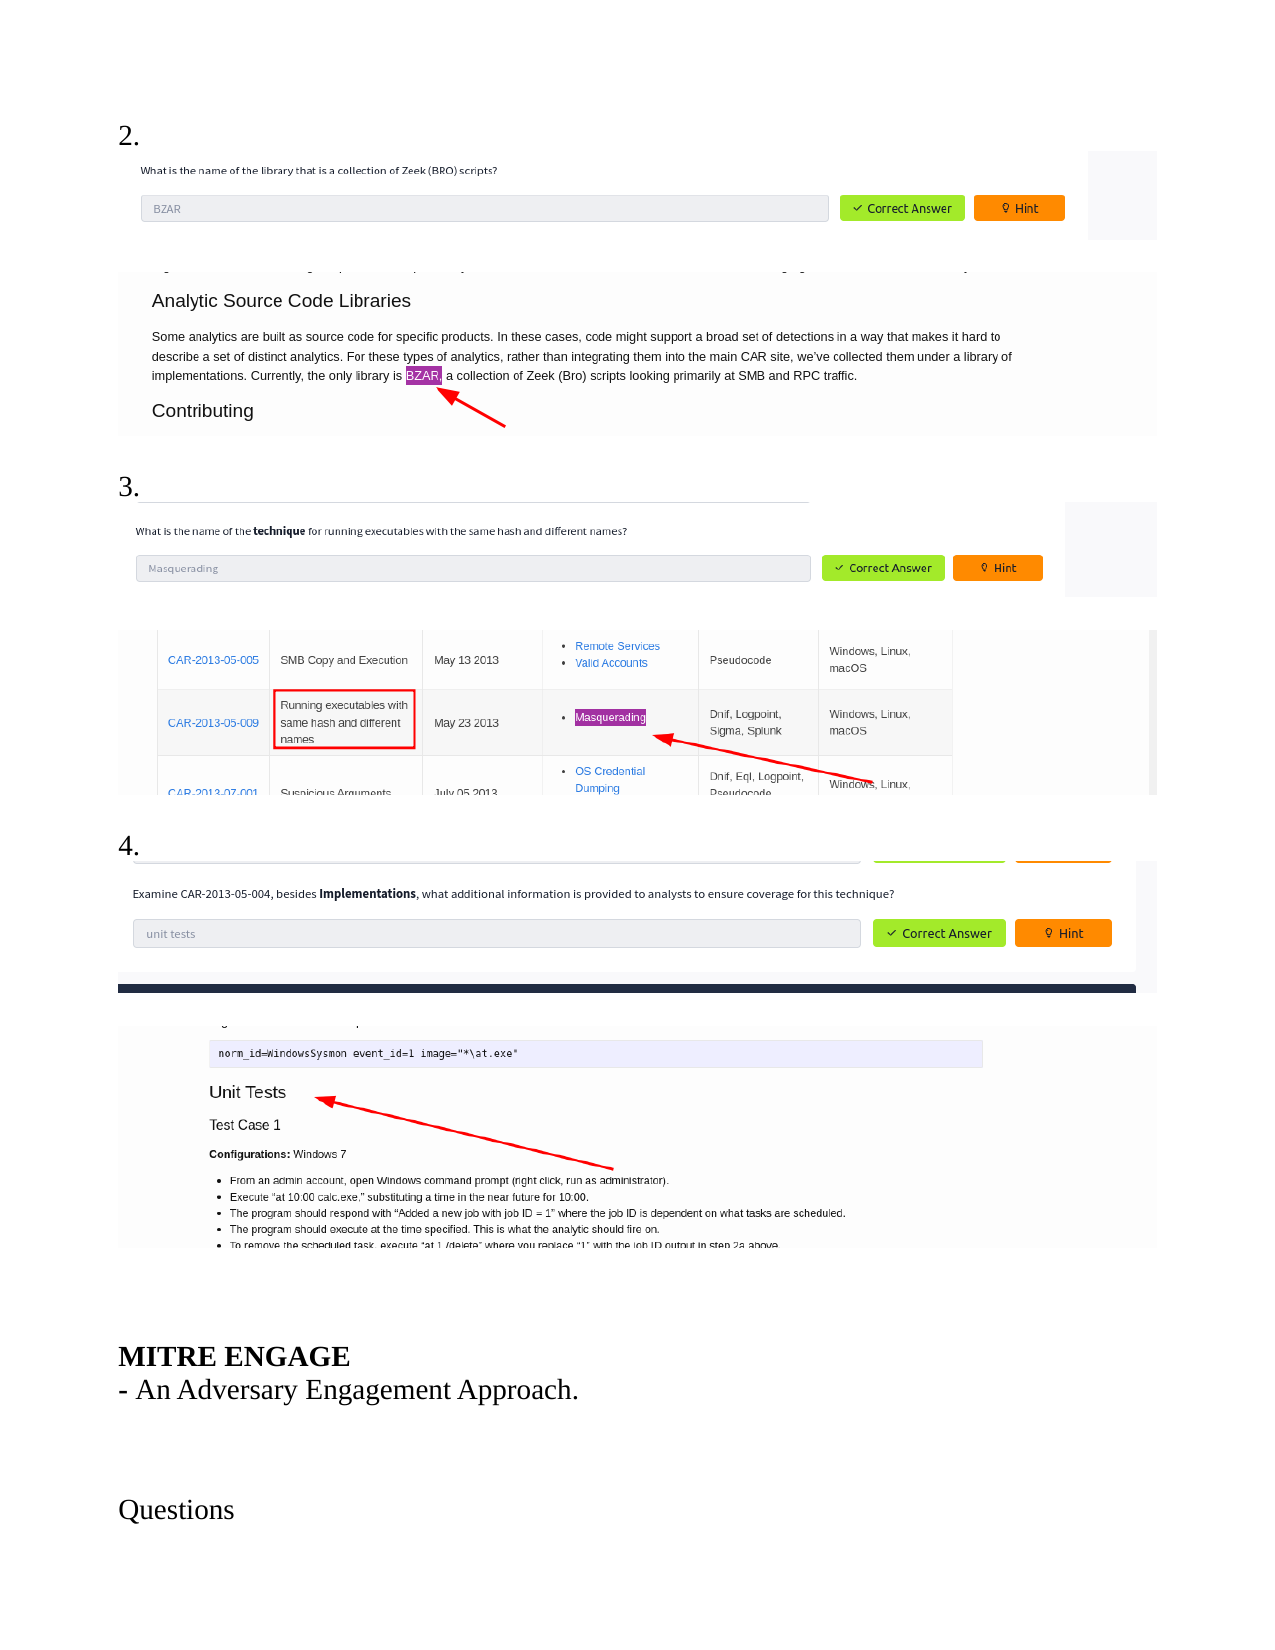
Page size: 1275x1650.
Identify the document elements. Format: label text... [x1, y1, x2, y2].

text - An Adversary Engagement Approach. [118, 1372, 1157, 1406]
text Questions [118, 1492, 1157, 1526]
picture [118, 502, 1157, 597]
picture [118, 272, 1157, 436]
text 2. [118, 118, 1157, 151]
picture [118, 1026, 1157, 1248]
picture [118, 151, 1157, 240]
picture [118, 630, 1157, 795]
text 4. [118, 828, 1157, 861]
picture [118, 861, 1157, 993]
text 3. [118, 469, 1157, 502]
text MITRE ENGAGE [118, 1339, 1157, 1372]
